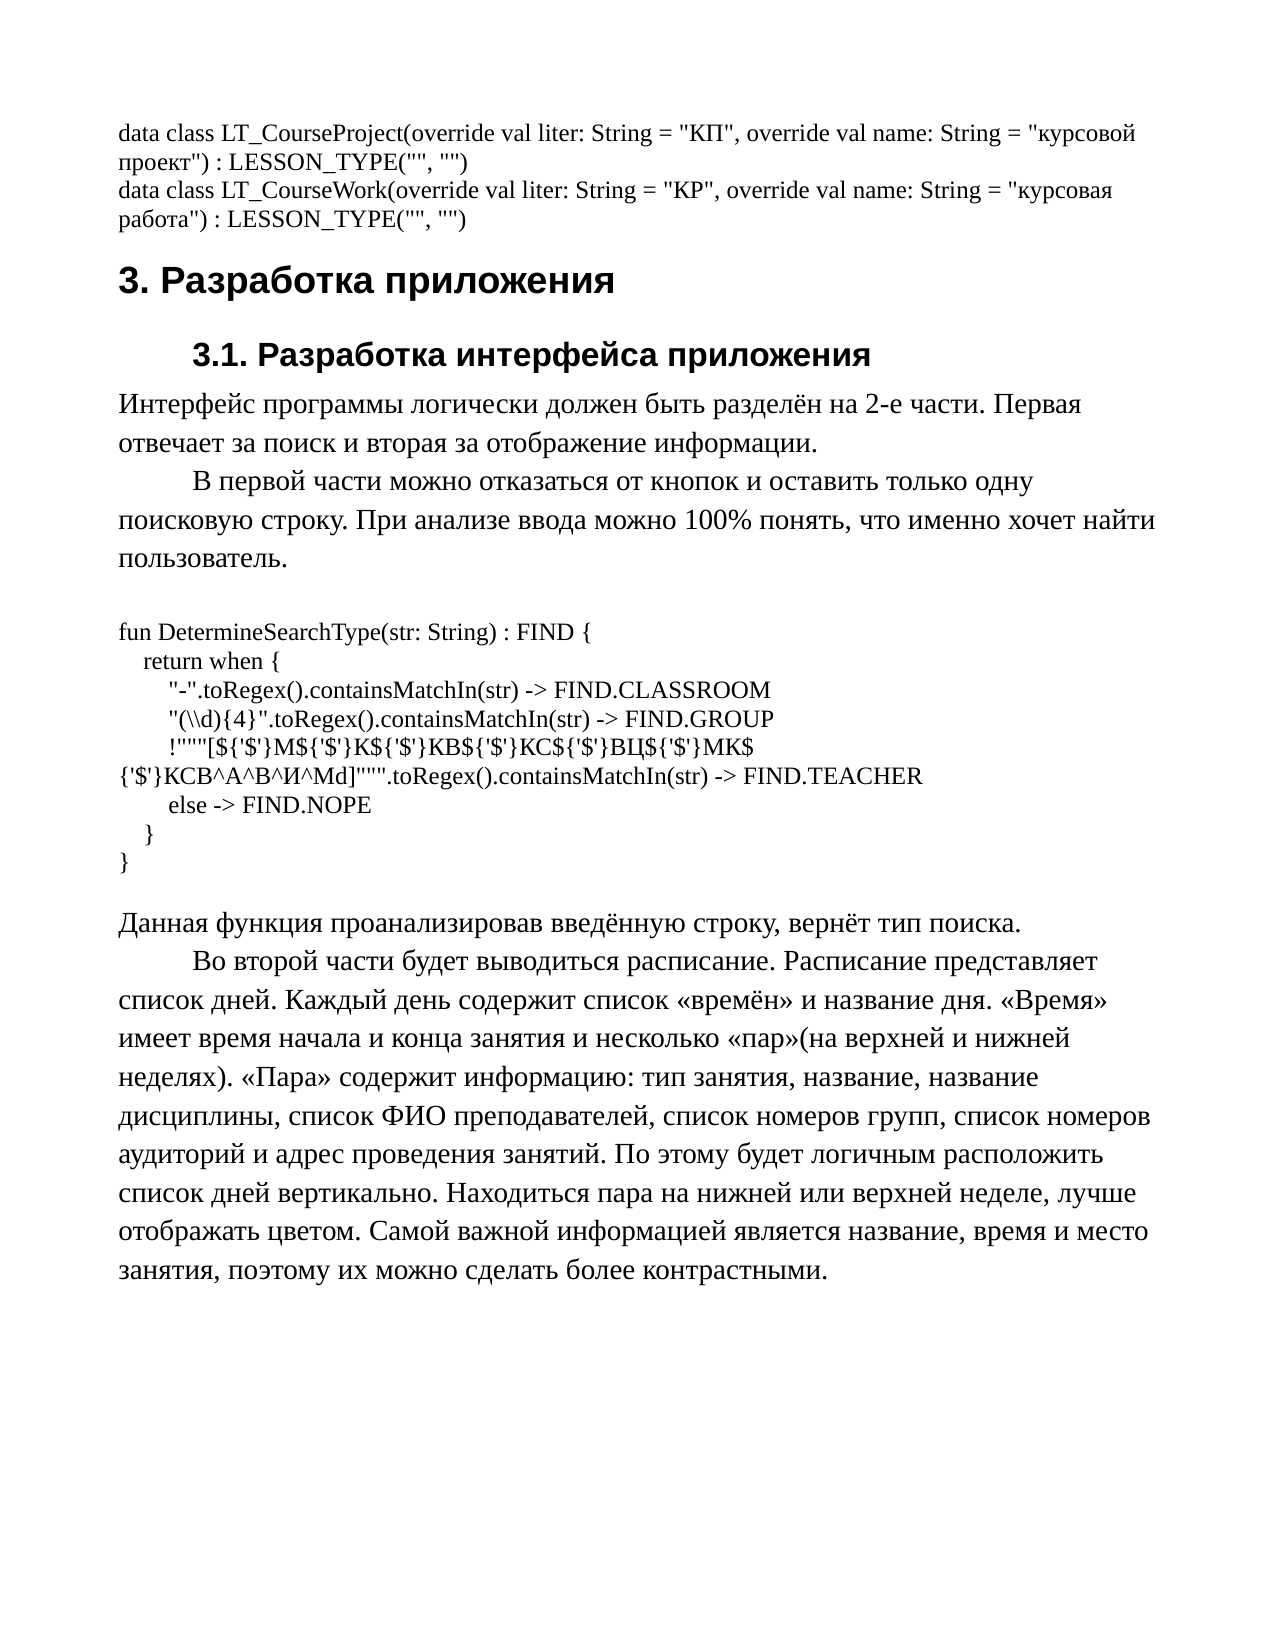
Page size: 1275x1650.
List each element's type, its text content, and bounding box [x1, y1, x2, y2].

text fun DetermineSearchType(str: String) : FIND { return when { "-".toRegex().containsMatchIn(str) -> FIND.CLASSROOM "(\\d){4}".toRegex().containsMatchIn(str) -> FIND.GROUP !"""[${'$'}М${'$'}К${'$'}КВ${'$'}КС${'$'}ВЦ${'$'}МК$ {'$'}КСВ^А^В^И^Мd]""".toRegex().containsMatchIn(str) -> FIND.TEACHER else -> FIND.NOPE } } [118, 617, 1157, 876]
text В первой части можно отказаться от кнопок и оставить только одну поисковую строку. При анализе ввода можно 100% понять, что именно хочет найти пользователь. [118, 463, 1157, 574]
text Интерфейс программы логически должен быть разделён на 2-е части. Первая отвечает за поиск и вторая за отображение информации. [118, 386, 1157, 458]
subtitle 3.1. Разработка интерфейса приложения [118, 335, 1157, 374]
text Во второй части будет выводиться расписание. Расписание представляет список дней. Каждый день содержит список «времён» и название дня. «Время» имеет время начала и конца занятия и несколько «пар»(на верхней и нижней неделях). «Пара» содержит информацию: тип занятия, название, название дисциплины, список ФИО преподавателей, список номеров групп, список номеров аудиторий и адрес проведения занятий. По этому будет логичным расположить список дней вертикально. Находиться пара на нижней или верхней неделе, лучше отображать цветом. Самой важной информацией является название, время и место занятия, поэтому их можно сделать более контрастными. [118, 943, 1157, 1285]
text data class LT_CourseProject(override val liter: String = "КП", override val name: String = "курсовой проект") : LESSON_TYPE("", "") data class LT_CourseWork(override val liter: String = "КР", override val name: String = "курсовая работа") : LESSON_TYPE("", "") [118, 118, 1157, 233]
text Данная функция проанализировав введённую строку, вернёт тип поиска. [118, 905, 1157, 938]
subtitle 3. Разработка приложения [118, 258, 1157, 302]
